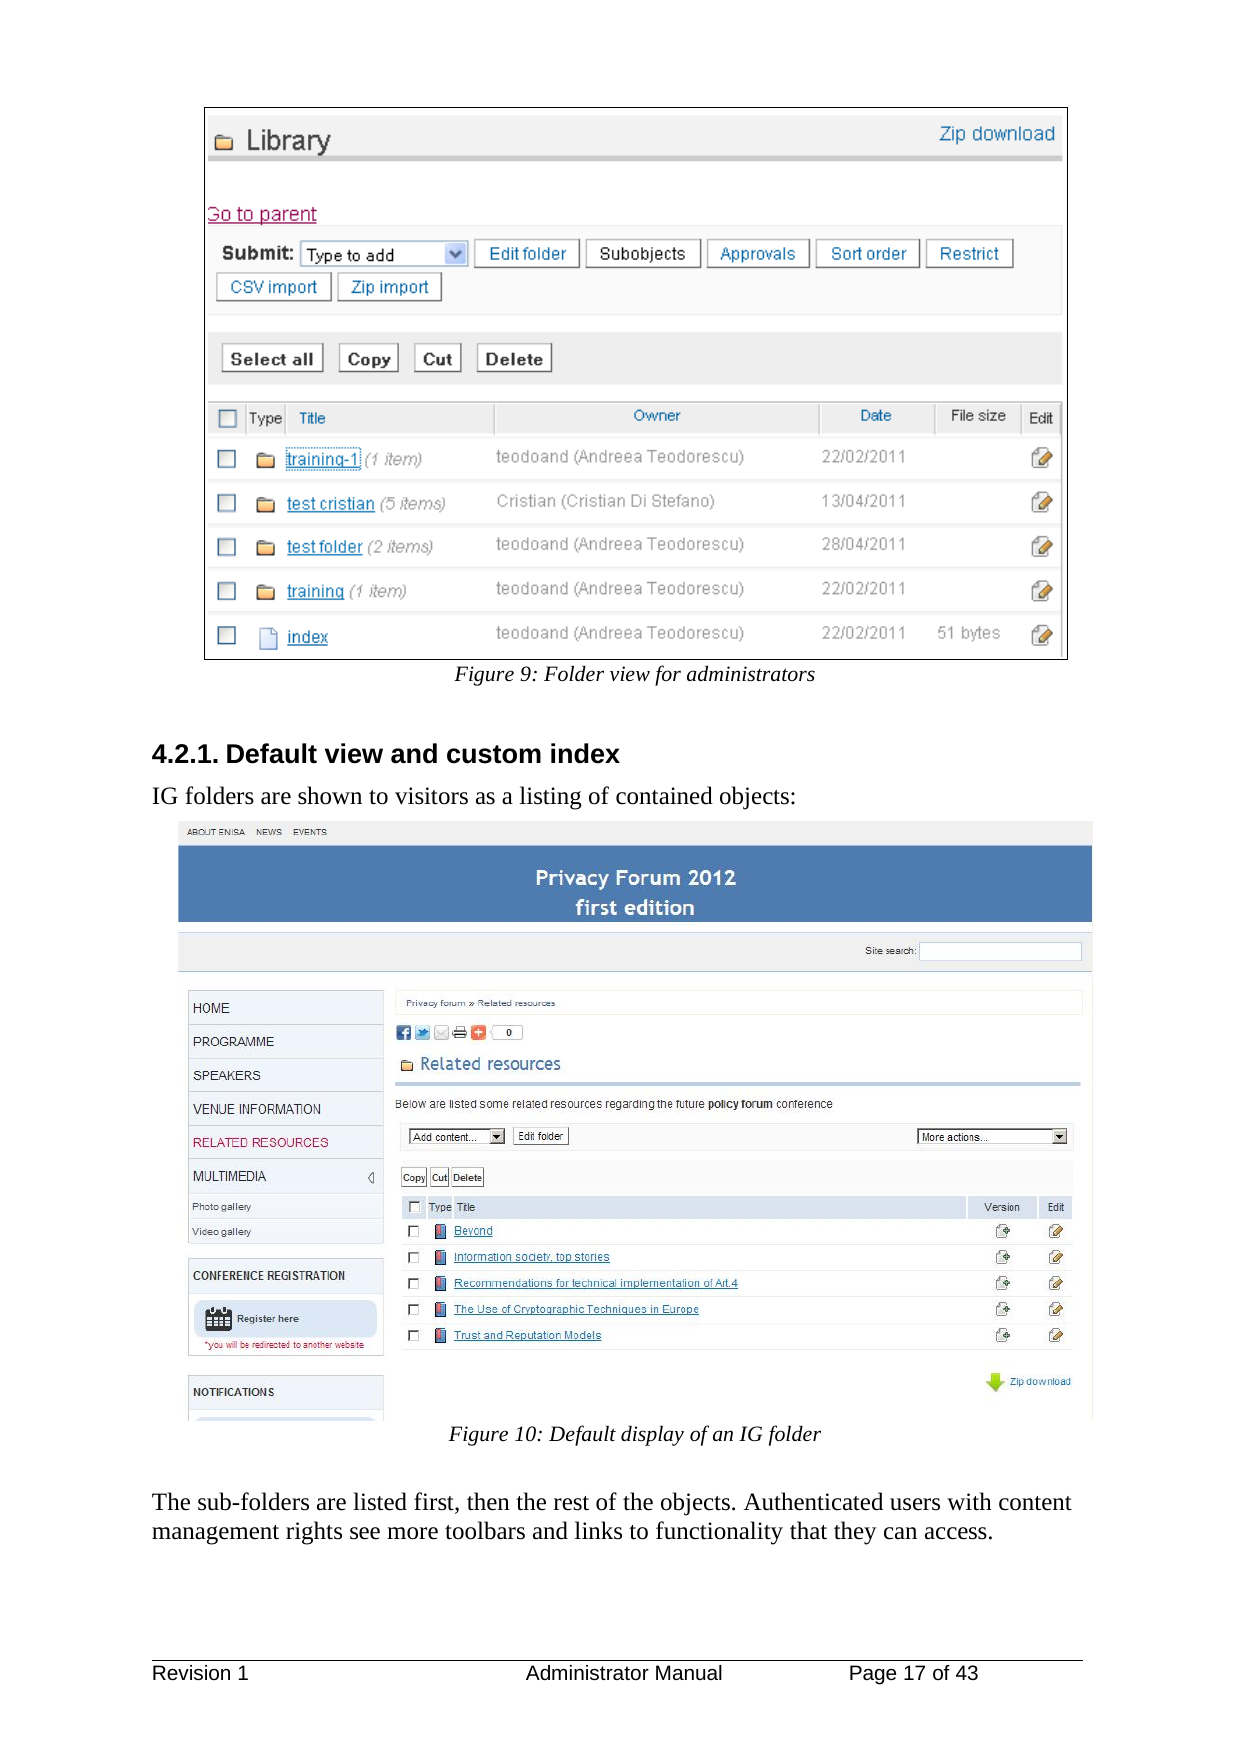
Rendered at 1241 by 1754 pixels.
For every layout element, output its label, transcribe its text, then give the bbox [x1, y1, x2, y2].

subtitle Default view and custom index [152, 737, 1120, 768]
picture [208, 111, 1064, 657]
picture [178, 821, 1094, 1421]
text The sub-folders are listed first, then the rest of the objects. Authenticated users with content management rights see more toolbars and links to functionality that they can access. [152, 1487, 1120, 1545]
text IG folders are shown to visitors as a listing of contained objects: [152, 781, 1120, 810]
text Figure 9: Folder view for administrators [182, 119, 1090, 686]
text Figure 10: Default display of an IG folder [178, 1421, 1093, 1446]
text [205, 108, 1067, 659]
